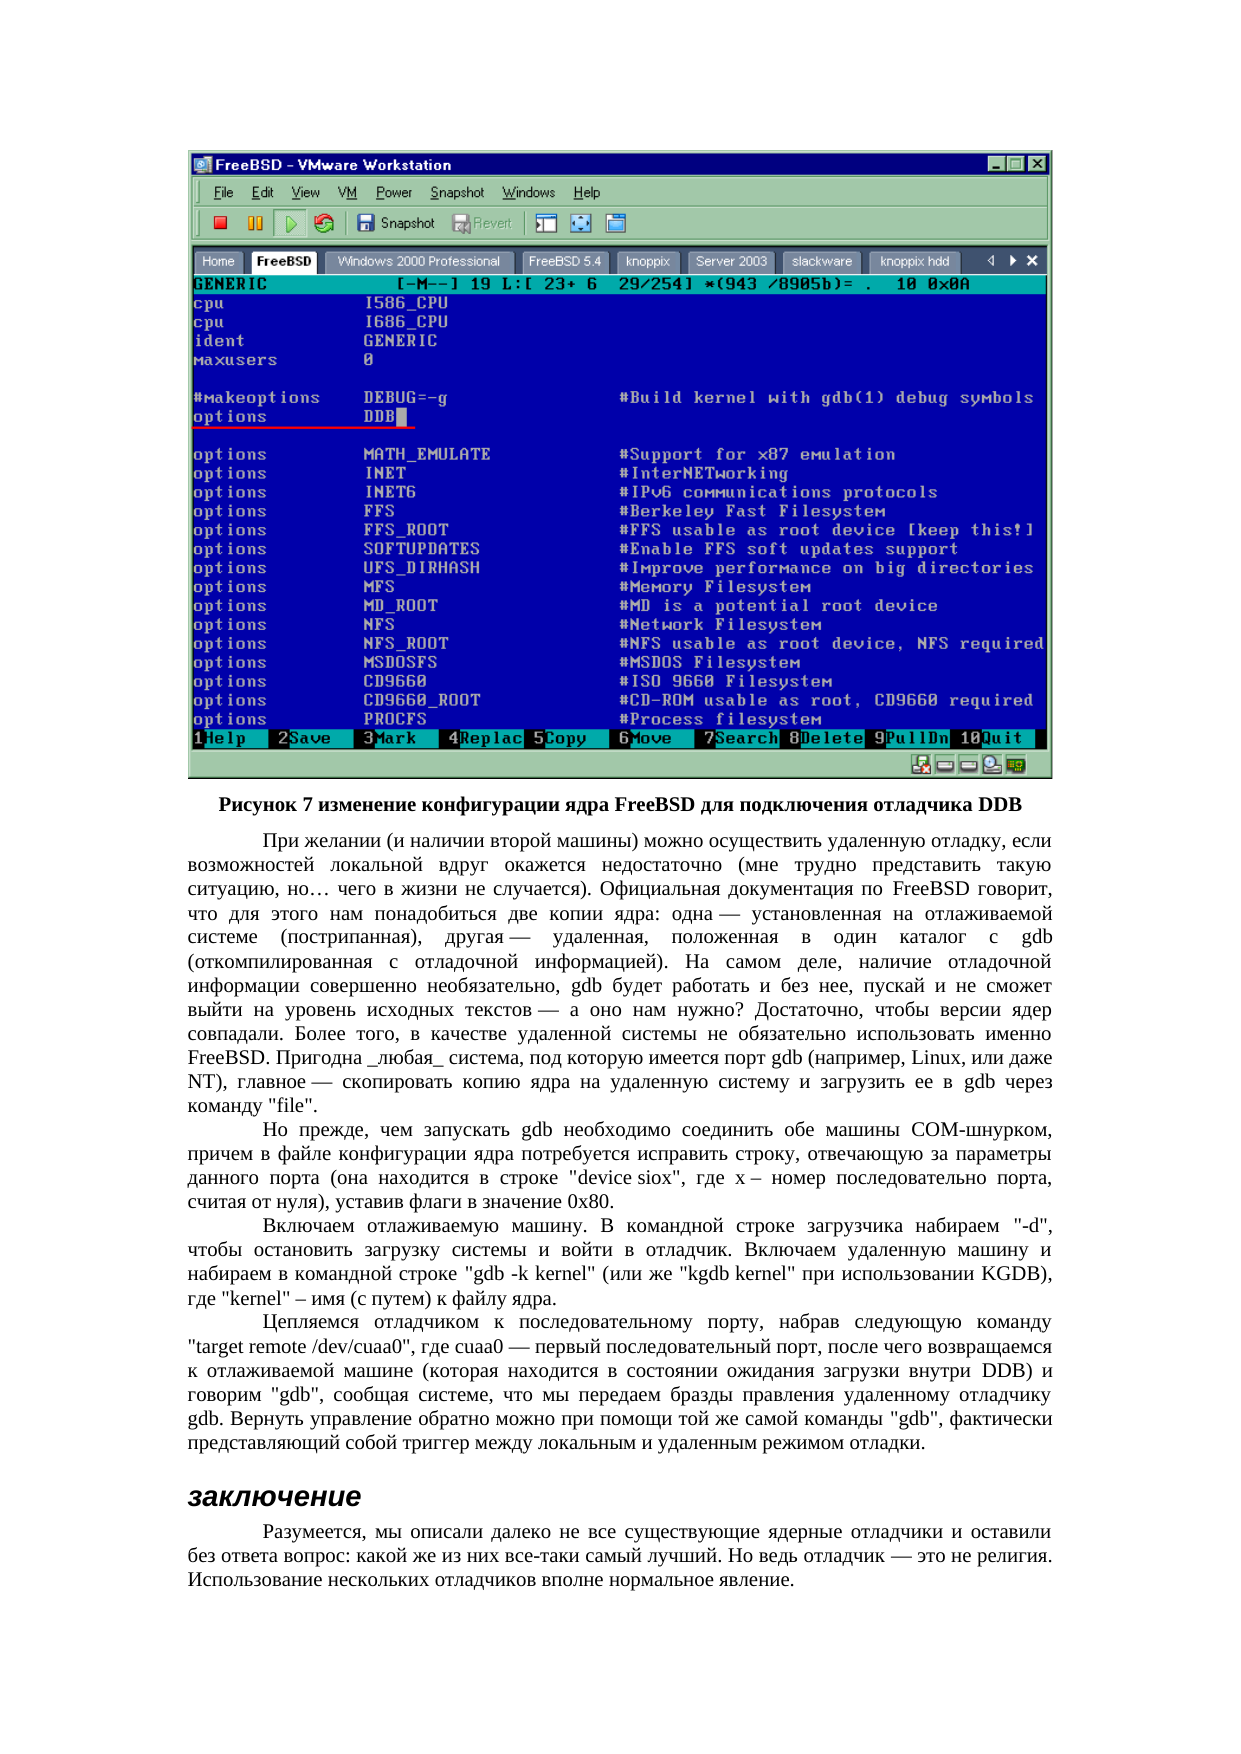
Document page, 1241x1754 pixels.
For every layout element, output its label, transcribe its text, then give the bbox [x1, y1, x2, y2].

text Рисунок 7 изменение конфигурации ядра FreeBSD для подключения отладчика DDB [187, 792, 1053, 816]
subtitle заключение [187, 1479, 1053, 1512]
text Цепляемся отладчиком к последовательному порту, набрав следующую команду "target remote /dev/cuaa0", где cuaa0 — первый последовательный порт, после чего возвращаемся к отлаживаемой машине (которая находится в состоянии ожидания загрузки внутри DDB) и говорим "gdb", сообщая системе, что мы передаем бразды правления удаленному отладчику gdb. Вернуть управление обратно можно при помощи той же самой команды "gdb", фактически представляющий собой триггер между локальным и удаленным режимом отладки. [187, 1309, 1053, 1454]
text Включаем отлаживаемую машину. В командной строке загрузчика набираем "-d", чтобы остановить загрузку системы и войти в отладчик. Включаем удаленную машину и набираем в командной строке "gdb -k kernel" (или же "kgdb kernel" при использовании KGDB), где "kernel" – имя (с путем) к файлу ядра. [187, 1213, 1053, 1309]
picture [188, 150, 1053, 779]
text Но прежде, чем запускать gdb необходимо соединить обе машины COM-шнурком, причем в файле конфигурации ядра потребуется исправить строку, отвечающую за параметры данного порта (она находится в строке "device siox", где x – номер последовательно порта, считая от нуля), уставив флаги в значение 0x80. [187, 1117, 1053, 1213]
text При желании (и наличии второй машины) можно осуществить удаленную отладку, если возможностей локальной вдруг окажется недостаточно (мне трудно представить такую ситуацию, но… чего в жизни не случается). Официальная документация по FreeBSD говорит, что для этого нам понадобиться две копии ядра: одна — установленная на отлаживаемой системе (пострипанная), другая — удаленная, положенная в один каталог с gdb (откомпилированная с отладочной информацией). На самом деле, наличие отладочной информации совершенно необязательно, gdb будет работать и без нее, пускай и не сможет выйти на уровень исходных текстов — а оно нам нужно? Достаточно, чтобы версии ядер совпадали. Более того, в качестве удаленной системы не обязательно использовать именно FreeBSD. Пригодна _любая_ система, под которую имеется порт gdb (например, Linux, или даже NT), главное — скопировать копию ядра на удаленную систему и загрузить ее в gdb через команду "file". [187, 828, 1053, 1117]
text Разумеется, мы описали далеко не все существующие ядерные отладчики и оставили без ответа вопрос: какой же из них все-таки самый лучший. Но ведь отладчик — это не религия. Использование нескольких отладчиков вполне нормальное явление. [187, 1519, 1053, 1591]
